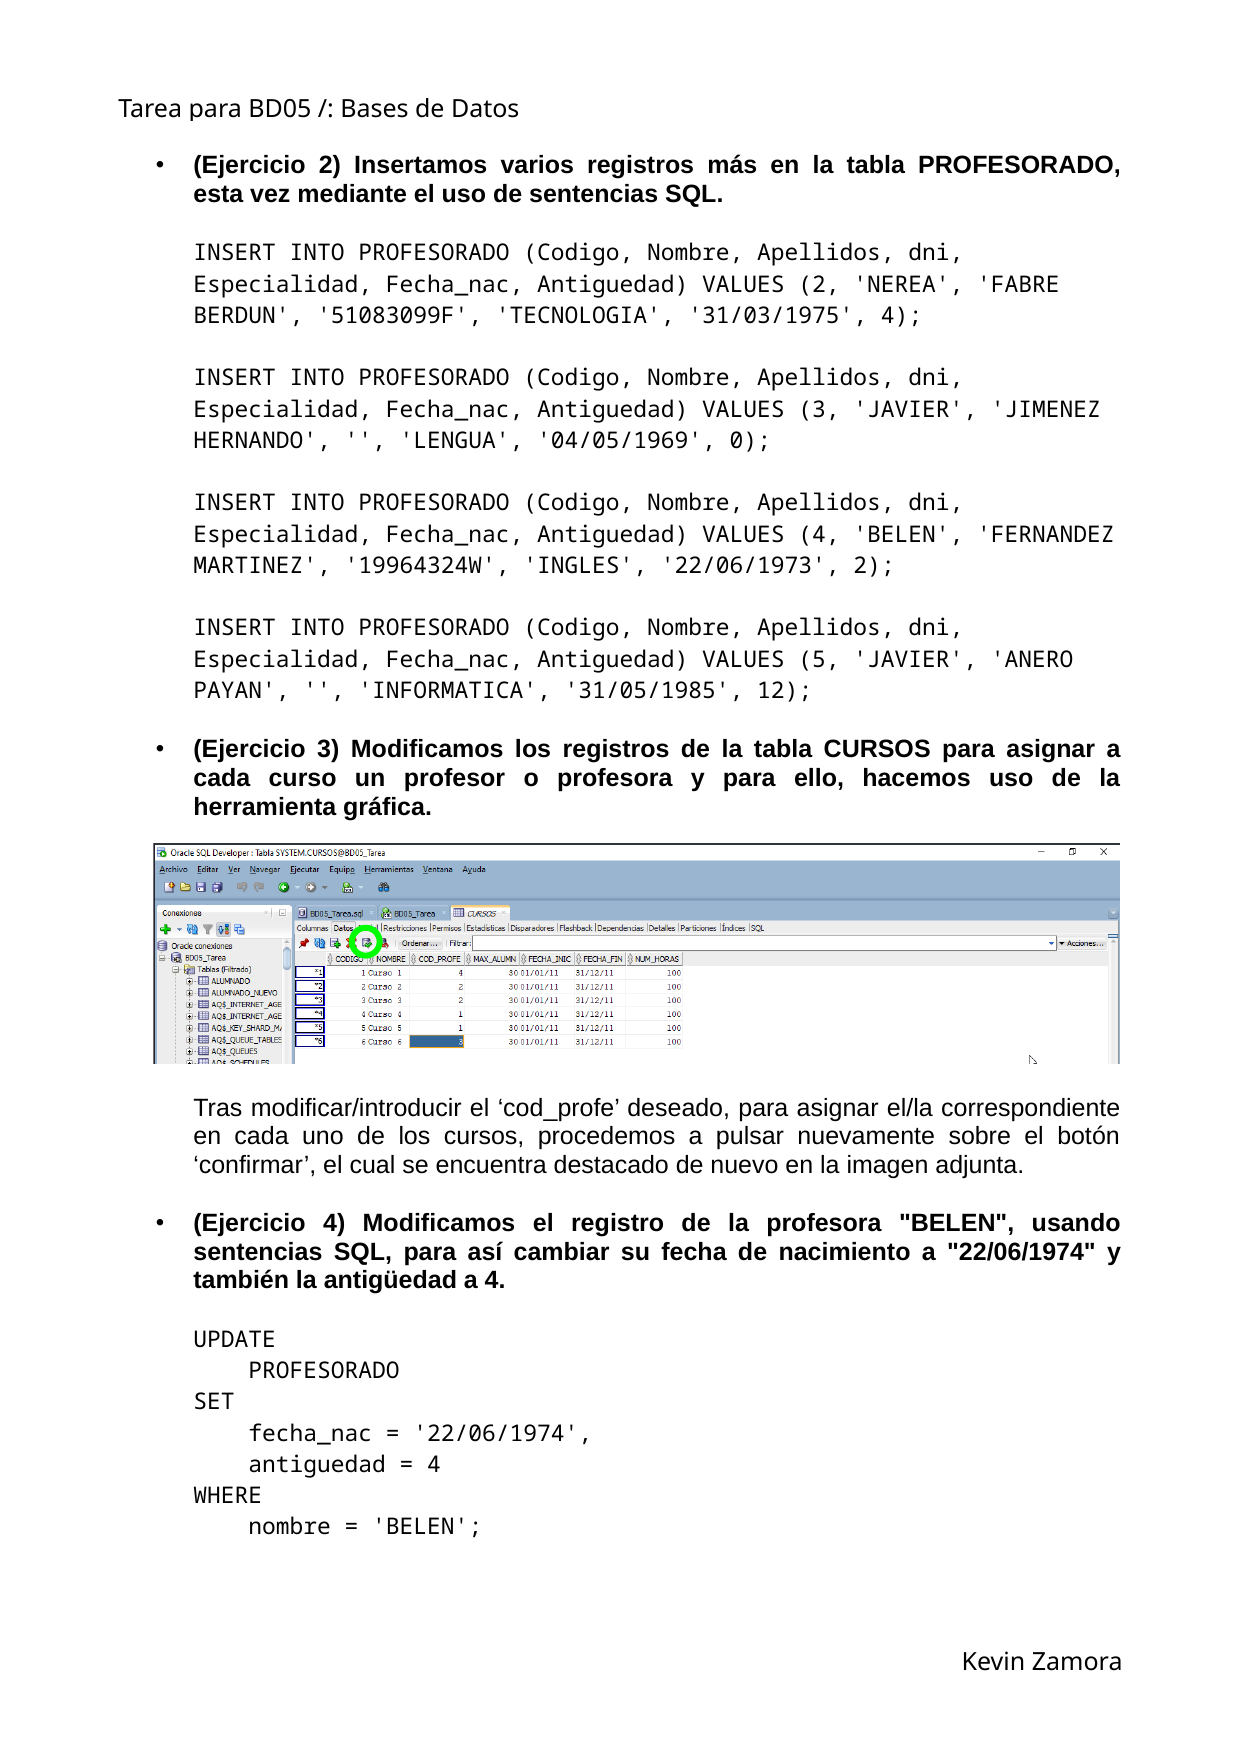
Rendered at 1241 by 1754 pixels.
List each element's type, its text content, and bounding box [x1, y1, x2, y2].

list SET [156, 1385, 1122, 1416]
list WHERE [156, 1479, 1122, 1510]
list fecha_nac = '22/06/1974', [156, 1416, 1122, 1448]
list INSERT INTO PROFESORADO (Codigo, Nombre, Apellidos, dni, Especialidad, Fecha_nac, Antiguedad) VALUES (4, 'BELEN', 'FERNANDEZ MARTINEZ', '19964324W', 'INGLES', '22/06/1973', 2); [156, 486, 1122, 580]
list UPDATE [156, 1323, 1122, 1354]
list nombre = 'BELEN'; [156, 1510, 1122, 1541]
list INSERT INTO PROFESORADO (Codigo, Nombre, Apellidos, dni, Especialidad, Fecha_nac, Antiguedad) VALUES (2, 'NEREA', 'FABRE BERDUN', '51083099F', 'TECNOLOGIA', '31/03/1975', 4); [156, 236, 1122, 330]
list (Ejercicio 2) Insertamos varios registros más en la tabla PROFESORADO, esta vez mediante el uso de sentencias SQL. [156, 150, 1122, 208]
list antiguedad = 4 [156, 1448, 1122, 1479]
list (Ejercicio 4) Modificamos el registro de la profesora "BELEN", usando sentencias SQL, para así cambiar su fecha de nacimiento a "22/06/1974" y también la antigüedad a 4. [156, 1208, 1122, 1294]
list Tras modificar/introducir el ‘cod_profe’ deseado, para asignar el/la correspondiente en cada uno de los cursos, procedemos a pulsar nuevamente sobre el botón ‘confirmar’, el cual se encuentra destacado de nuevo en la imagen adjunta. [156, 1093, 1122, 1179]
list INSERT INTO PROFESORADO (Codigo, Nombre, Apellidos, dni, Especialidad, Fecha_nac, Antiguedad) VALUES (5, 'JAVIER', 'ANERO PAYAN', '', 'INFORMATICA', '31/05/1985', 12); [156, 611, 1122, 705]
list INSERT INTO PROFESORADO (Codigo, Nombre, Apellidos, dni, Especialidad, Fecha_nac, Antiguedad) VALUES (3, 'JAVIER', 'JIMENEZ HERNANDO', '', 'LENGUA', '04/05/1969', 0); [156, 361, 1122, 455]
list (Ejercicio 3) Modificamos los registros de la tabla CURSOS para asignar a cada curso un profesor o profesora y para ello, hacemos uso de la herramienta gráfica. [156, 734, 1122, 820]
list PROFESORADO [156, 1354, 1122, 1385]
